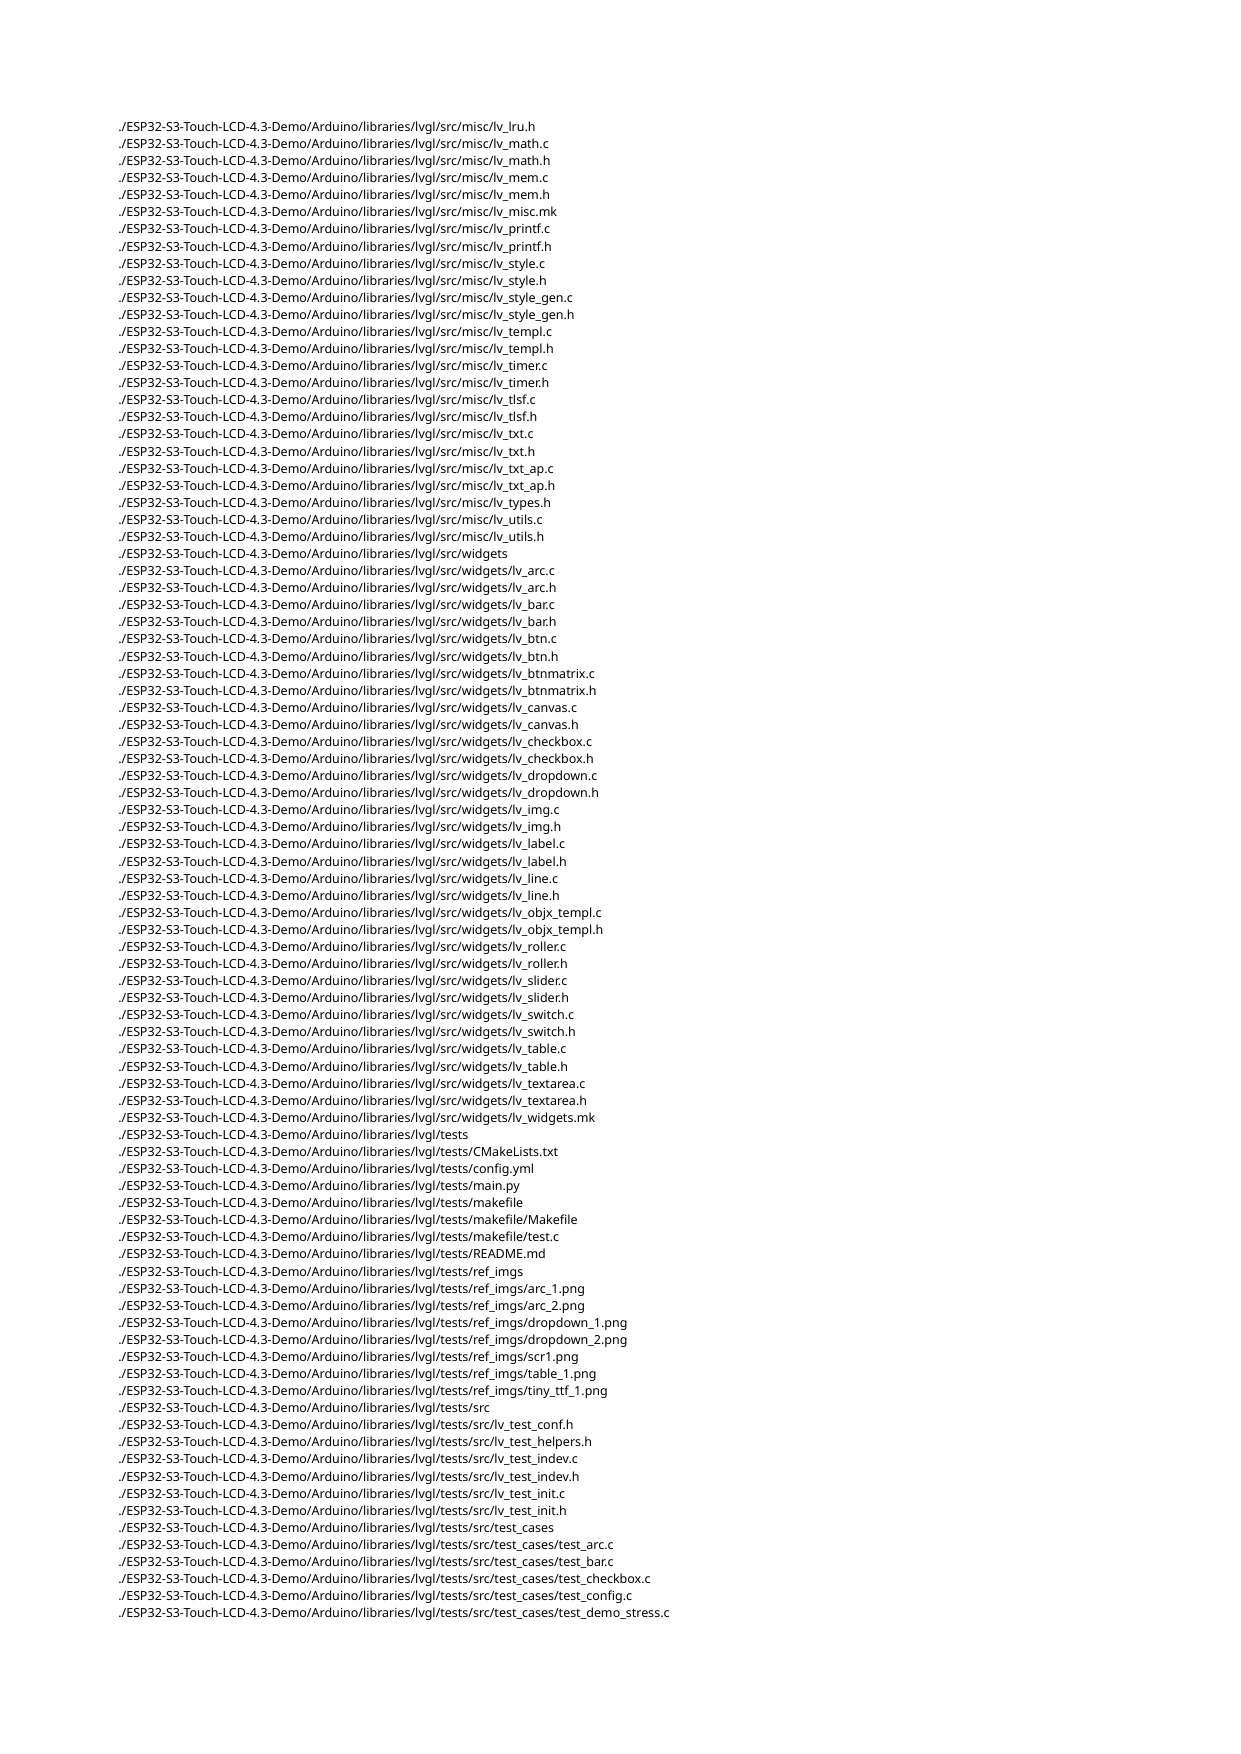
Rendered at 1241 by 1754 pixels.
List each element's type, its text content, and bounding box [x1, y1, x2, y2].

text ./ESP32-S3-Touch-LCD-4.3-Demo/Arduino/libraries/lvgl/tests/src/test_cases/test_config.c [118, 1587, 1122, 1604]
text ./ESP32-S3-Touch-LCD-4.3-Demo/Arduino/libraries/lvgl/src/widgets/lv_label.c [118, 836, 1122, 853]
text ./ESP32-S3-Touch-LCD-4.3-Demo/Arduino/libraries/lvgl/src/widgets/lv_slider.h [118, 989, 1122, 1006]
text ./ESP32-S3-Touch-LCD-4.3-Demo/Arduino/libraries/lvgl/src/widgets/lv_img.h [118, 818, 1122, 836]
text ./ESP32-S3-Touch-LCD-4.3-Demo/Arduino/libraries/lvgl/src/widgets/lv_arc.h [118, 579, 1122, 596]
text ./ESP32-S3-Touch-LCD-4.3-Demo/Arduino/libraries/lvgl/src/widgets/lv_canvas.h [118, 716, 1122, 733]
text ./ESP32-S3-Touch-LCD-4.3-Demo/Arduino/libraries/lvgl/src/misc/lv_mem.c [118, 169, 1122, 186]
text ./ESP32-S3-Touch-LCD-4.3-Demo/Arduino/libraries/lvgl/tests/src/test_cases/test_checkbox.c [118, 1570, 1122, 1587]
text ./ESP32-S3-Touch-LCD-4.3-Demo/Arduino/libraries/lvgl/tests/src/test_cases/test_arc.c [118, 1536, 1122, 1553]
text ./ESP32-S3-Touch-LCD-4.3-Demo/Arduino/libraries/lvgl/src/widgets/lv_dropdown.h [118, 784, 1122, 801]
text ./ESP32-S3-Touch-LCD-4.3-Demo/Arduino/libraries/lvgl/src/widgets/lv_widgets.mk [118, 1109, 1122, 1126]
text ./ESP32-S3-Touch-LCD-4.3-Demo/Arduino/libraries/lvgl/tests/ref_imgs/table_1.png [118, 1365, 1122, 1382]
text ./ESP32-S3-Touch-LCD-4.3-Demo/Arduino/libraries/lvgl/src/widgets/lv_table.h [118, 1058, 1122, 1075]
text ./ESP32-S3-Touch-LCD-4.3-Demo/Arduino/libraries/lvgl/src/widgets/lv_canvas.c [118, 699, 1122, 716]
text ./ESP32-S3-Touch-LCD-4.3-Demo/Arduino/libraries/lvgl/tests/src/test_cases [118, 1519, 1122, 1536]
text ./ESP32-S3-Touch-LCD-4.3-Demo/Arduino/libraries/lvgl/src/widgets/lv_roller.h [118, 955, 1122, 972]
text ./ESP32-S3-Touch-LCD-4.3-Demo/Arduino/libraries/lvgl/src/misc/lv_timer.c [118, 357, 1122, 374]
text ./ESP32-S3-Touch-LCD-4.3-Demo/Arduino/libraries/lvgl/tests/ref_imgs [118, 1263, 1122, 1280]
text ./ESP32-S3-Touch-LCD-4.3-Demo/Arduino/libraries/lvgl/src/widgets/lv_bar.h [118, 613, 1122, 631]
text ./ESP32-S3-Touch-LCD-4.3-Demo/Arduino/libraries/lvgl/src/misc/lv_misc.mk [118, 203, 1122, 221]
text ./ESP32-S3-Touch-LCD-4.3-Demo/Arduino/libraries/lvgl/tests/CMakeLists.txt [118, 1143, 1122, 1160]
text ./ESP32-S3-Touch-LCD-4.3-Demo/Arduino/libraries/lvgl/src/widgets/lv_textarea.h [118, 1092, 1122, 1109]
text ./ESP32-S3-Touch-LCD-4.3-Demo/Arduino/libraries/lvgl/tests/makefile/Makefile [118, 1211, 1122, 1228]
text ./ESP32-S3-Touch-LCD-4.3-Demo/Arduino/libraries/lvgl/tests/config.yml [118, 1160, 1122, 1177]
text ./ESP32-S3-Touch-LCD-4.3-Demo/Arduino/libraries/lvgl/src/widgets/lv_roller.c [118, 938, 1122, 955]
text ./ESP32-S3-Touch-LCD-4.3-Demo/Arduino/libraries/lvgl/tests/ref_imgs/arc_2.png [118, 1297, 1122, 1314]
text ./ESP32-S3-Touch-LCD-4.3-Demo/Arduino/libraries/lvgl/tests/src [118, 1399, 1122, 1416]
text ./ESP32-S3-Touch-LCD-4.3-Demo/Arduino/libraries/lvgl/src/misc/lv_utils.c [118, 511, 1122, 528]
text ./ESP32-S3-Touch-LCD-4.3-Demo/Arduino/libraries/lvgl/src/widgets/lv_checkbox.c [118, 733, 1122, 750]
text ./ESP32-S3-Touch-LCD-4.3-Demo/Arduino/libraries/lvgl/src/widgets/lv_bar.c [118, 596, 1122, 613]
text ./ESP32-S3-Touch-LCD-4.3-Demo/Arduino/libraries/lvgl/src/widgets/lv_switch.c [118, 1006, 1122, 1023]
text ./ESP32-S3-Touch-LCD-4.3-Demo/Arduino/libraries/lvgl/tests/ref_imgs/arc_1.png [118, 1280, 1122, 1297]
text ./ESP32-S3-Touch-LCD-4.3-Demo/Arduino/libraries/lvgl/src/misc/lv_printf.c [118, 221, 1122, 238]
text ./ESP32-S3-Touch-LCD-4.3-Demo/Arduino/libraries/lvgl/src/misc/lv_style.c [118, 255, 1122, 272]
text ./ESP32-S3-Touch-LCD-4.3-Demo/Arduino/libraries/lvgl/src/misc/lv_txt.h [118, 443, 1122, 460]
text ./ESP32-S3-Touch-LCD-4.3-Demo/Arduino/libraries/lvgl/src/widgets/lv_btnmatrix.c [118, 665, 1122, 682]
text ./ESP32-S3-Touch-LCD-4.3-Demo/Arduino/libraries/lvgl/src/misc/lv_timer.h [118, 374, 1122, 391]
text ./ESP32-S3-Touch-LCD-4.3-Demo/Arduino/libraries/lvgl/tests/src/test_cases/test_bar.c [118, 1553, 1122, 1570]
text ./ESP32-S3-Touch-LCD-4.3-Demo/Arduino/libraries/lvgl/src/misc/lv_templ.c [118, 323, 1122, 340]
text ./ESP32-S3-Touch-LCD-4.3-Demo/Arduino/libraries/lvgl/src/misc/lv_txt_ap.h [118, 477, 1122, 494]
text ./ESP32-S3-Touch-LCD-4.3-Demo/Arduino/libraries/lvgl/src/misc/lv_types.h [118, 494, 1122, 511]
text ./ESP32-S3-Touch-LCD-4.3-Demo/Arduino/libraries/lvgl/src/misc/lv_math.c [118, 135, 1122, 152]
text ./ESP32-S3-Touch-LCD-4.3-Demo/Arduino/libraries/lvgl/tests/ref_imgs/tiny_ttf_1.png [118, 1382, 1122, 1399]
text ./ESP32-S3-Touch-LCD-4.3-Demo/Arduino/libraries/lvgl/src/widgets/lv_slider.c [118, 972, 1122, 989]
text ./ESP32-S3-Touch-LCD-4.3-Demo/Arduino/libraries/lvgl/src/misc/lv_style_gen.h [118, 306, 1122, 323]
text ./ESP32-S3-Touch-LCD-4.3-Demo/Arduino/libraries/lvgl/src/misc/lv_tlsf.c [118, 391, 1122, 408]
text ./ESP32-S3-Touch-LCD-4.3-Demo/Arduino/libraries/lvgl/tests/README.md [118, 1246, 1122, 1263]
text ./ESP32-S3-Touch-LCD-4.3-Demo/Arduino/libraries/lvgl/src/widgets/lv_table.c [118, 1041, 1122, 1058]
text ./ESP32-S3-Touch-LCD-4.3-Demo/Arduino/libraries/lvgl/src/misc/lv_txt_ap.c [118, 460, 1122, 477]
text ./ESP32-S3-Touch-LCD-4.3-Demo/Arduino/libraries/lvgl/tests/src/lv_test_conf.h [118, 1416, 1122, 1433]
text ./ESP32-S3-Touch-LCD-4.3-Demo/Arduino/libraries/lvgl/tests/src/lv_test_indev.h [118, 1468, 1122, 1485]
text ./ESP32-S3-Touch-LCD-4.3-Demo/Arduino/libraries/lvgl/tests/src/test_cases/test_demo_stress.c [118, 1604, 1122, 1621]
text ./ESP32-S3-Touch-LCD-4.3-Demo/Arduino/libraries/lvgl/src/widgets/lv_arc.c [118, 562, 1122, 579]
text ./ESP32-S3-Touch-LCD-4.3-Demo/Arduino/libraries/lvgl/tests/ref_imgs/scr1.png [118, 1348, 1122, 1365]
text ./ESP32-S3-Touch-LCD-4.3-Demo/Arduino/libraries/lvgl/tests [118, 1126, 1122, 1143]
text ./ESP32-S3-Touch-LCD-4.3-Demo/Arduino/libraries/lvgl/src/widgets/lv_btn.h [118, 648, 1122, 665]
text ./ESP32-S3-Touch-LCD-4.3-Demo/Arduino/libraries/lvgl/src/widgets/lv_switch.h [118, 1023, 1122, 1041]
text ./ESP32-S3-Touch-LCD-4.3-Demo/Arduino/libraries/lvgl/tests/makefile/test.c [118, 1228, 1122, 1246]
text ./ESP32-S3-Touch-LCD-4.3-Demo/Arduino/libraries/lvgl/src/misc/lv_templ.h [118, 340, 1122, 357]
text ./ESP32-S3-Touch-LCD-4.3-Demo/Arduino/libraries/lvgl/src/misc/lv_lru.h [118, 118, 1122, 135]
text ./ESP32-S3-Touch-LCD-4.3-Demo/Arduino/libraries/lvgl/tests/src/lv_test_init.h [118, 1502, 1122, 1519]
text ./ESP32-S3-Touch-LCD-4.3-Demo/Arduino/libraries/lvgl/src/widgets/lv_checkbox.h [118, 750, 1122, 767]
text ./ESP32-S3-Touch-LCD-4.3-Demo/Arduino/libraries/lvgl/src/widgets/lv_img.c [118, 801, 1122, 818]
text ./ESP32-S3-Touch-LCD-4.3-Demo/Arduino/libraries/lvgl/src/widgets/lv_line.h [118, 887, 1122, 904]
text ./ESP32-S3-Touch-LCD-4.3-Demo/Arduino/libraries/lvgl/src/misc/lv_style.h [118, 272, 1122, 289]
text ./ESP32-S3-Touch-LCD-4.3-Demo/Arduino/libraries/lvgl/tests/makefile [118, 1194, 1122, 1211]
text ./ESP32-S3-Touch-LCD-4.3-Demo/Arduino/libraries/lvgl/tests/ref_imgs/dropdown_2.png [118, 1331, 1122, 1348]
text ./ESP32-S3-Touch-LCD-4.3-Demo/Arduino/libraries/lvgl/tests/src/lv_test_init.c [118, 1485, 1122, 1502]
text ./ESP32-S3-Touch-LCD-4.3-Demo/Arduino/libraries/lvgl/src/widgets/lv_btn.c [118, 631, 1122, 648]
text ./ESP32-S3-Touch-LCD-4.3-Demo/Arduino/libraries/lvgl/src/misc/lv_utils.h [118, 528, 1122, 545]
text ./ESP32-S3-Touch-LCD-4.3-Demo/Arduino/libraries/lvgl/src/widgets/lv_objx_templ.h [118, 921, 1122, 938]
text ./ESP32-S3-Touch-LCD-4.3-Demo/Arduino/libraries/lvgl/src/misc/lv_style_gen.c [118, 289, 1122, 306]
text ./ESP32-S3-Touch-LCD-4.3-Demo/Arduino/libraries/lvgl/src/misc/lv_txt.c [118, 426, 1122, 443]
text ./ESP32-S3-Touch-LCD-4.3-Demo/Arduino/libraries/lvgl/src/widgets/lv_dropdown.c [118, 767, 1122, 784]
text ./ESP32-S3-Touch-LCD-4.3-Demo/Arduino/libraries/lvgl/src/misc/lv_tlsf.h [118, 408, 1122, 426]
text ./ESP32-S3-Touch-LCD-4.3-Demo/Arduino/libraries/lvgl/src/misc/lv_mem.h [118, 186, 1122, 203]
text ./ESP32-S3-Touch-LCD-4.3-Demo/Arduino/libraries/lvgl/tests/main.py [118, 1177, 1122, 1194]
text ./ESP32-S3-Touch-LCD-4.3-Demo/Arduino/libraries/lvgl/tests/src/lv_test_indev.c [118, 1451, 1122, 1468]
text ./ESP32-S3-Touch-LCD-4.3-Demo/Arduino/libraries/lvgl/src/widgets/lv_objx_templ.c [118, 904, 1122, 921]
text ./ESP32-S3-Touch-LCD-4.3-Demo/Arduino/libraries/lvgl/src/widgets/lv_btnmatrix.h [118, 682, 1122, 699]
text ./ESP32-S3-Touch-LCD-4.3-Demo/Arduino/libraries/lvgl/src/misc/lv_printf.h [118, 238, 1122, 255]
text ./ESP32-S3-Touch-LCD-4.3-Demo/Arduino/libraries/lvgl/tests/src/lv_test_helpers.h [118, 1433, 1122, 1451]
text ./ESP32-S3-Touch-LCD-4.3-Demo/Arduino/libraries/lvgl/src/widgets/lv_line.c [118, 870, 1122, 887]
text ./ESP32-S3-Touch-LCD-4.3-Demo/Arduino/libraries/lvgl/src/widgets [118, 545, 1122, 562]
text ./ESP32-S3-Touch-LCD-4.3-Demo/Arduino/libraries/lvgl/src/misc/lv_math.h [118, 152, 1122, 169]
text ./ESP32-S3-Touch-LCD-4.3-Demo/Arduino/libraries/lvgl/tests/ref_imgs/dropdown_1.png [118, 1314, 1122, 1331]
text ./ESP32-S3-Touch-LCD-4.3-Demo/Arduino/libraries/lvgl/src/widgets/lv_textarea.c [118, 1075, 1122, 1092]
text ./ESP32-S3-Touch-LCD-4.3-Demo/Arduino/libraries/lvgl/src/widgets/lv_label.h [118, 853, 1122, 870]
